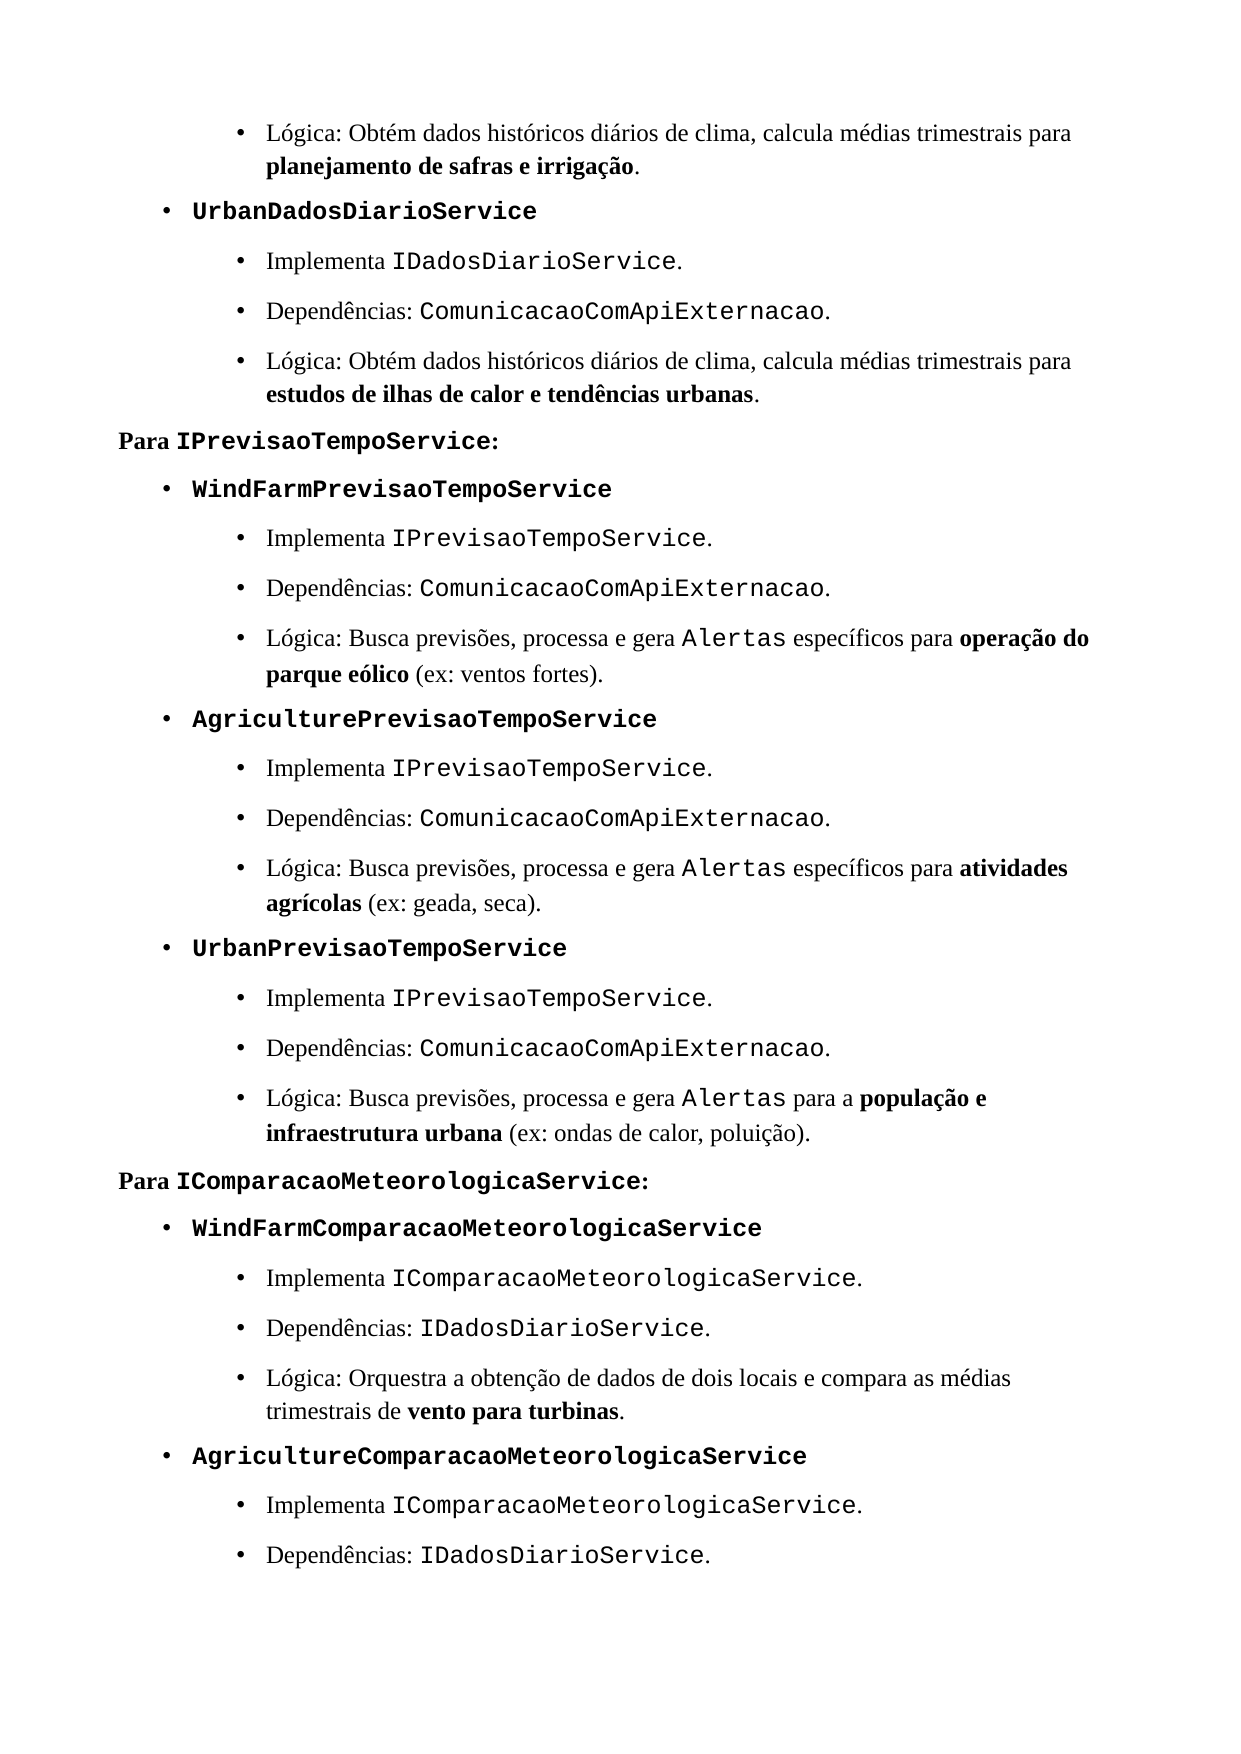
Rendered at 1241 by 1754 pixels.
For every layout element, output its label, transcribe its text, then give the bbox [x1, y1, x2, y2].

list Dependências: ComunicacaoComApiExternacao. [236, 296, 1122, 327]
list Dependências: IDadosDiarioService. [236, 1313, 1122, 1344]
list Dependências: ComunicacaoComApiExternacao. [236, 803, 1122, 834]
list WindFarmComparacaoMeteorologicaService [162, 1216, 1122, 1244]
list WindFarmPrevisaoTempoService [162, 476, 1122, 505]
list UrbanPrevisaoTempoService [162, 936, 1122, 964]
list Implementa IPrevisaoTempoService. [236, 523, 1122, 554]
list Implementa IComparacaoMeteorologicaService. [236, 1491, 1122, 1521]
list Implementa IPrevisaoTempoService. [236, 983, 1122, 1014]
list Lógica: Obtém dados históricos diários de clima, calcula médias trimestrais para planejamento de safras e irrigação. [236, 118, 1122, 180]
list Lógica: Obtém dados históricos diários de clima, calcula médias trimestrais para estudos de ilhas de calor e tendências urbanas. [236, 346, 1122, 408]
list AgricultureComparacaoMeteorologicaService [162, 1443, 1122, 1472]
list Implementa IDadosDiarioService. [236, 246, 1122, 277]
list AgriculturePrevisaoTempoService [162, 706, 1122, 734]
text Para IComparacaoMeteorologicaService: [118, 1166, 1122, 1197]
text Para IPrevisaoTempoService: [118, 426, 1122, 457]
list Lógica: Orquestra a obtenção de dados de dois locais e compara as médias trimestrais de vento para turbinas. [236, 1363, 1122, 1425]
list UrbanDadosDiarioService [162, 199, 1122, 227]
list Lógica: Busca previsões, processa e gera Alertas específicos para operação do parque eólico (ex: ventos fortes). [236, 623, 1122, 687]
list Dependências: IDadosDiarioService. [236, 1541, 1122, 1571]
list Implementa IComparacaoMeteorologicaService. [236, 1263, 1122, 1294]
list Implementa IPrevisaoTempoService. [236, 753, 1122, 784]
list Dependências: ComunicacaoComApiExternacao. [236, 573, 1122, 604]
list Lógica: Busca previsões, processa e gera Alertas para a população e infraestrutura urbana (ex: ondas de calor, poluição). [236, 1083, 1122, 1147]
list Lógica: Busca previsões, processa e gera Alertas específicos para atividades agrícolas (ex: geada, seca). [236, 853, 1122, 917]
list Dependências: ComunicacaoComApiExternacao. [236, 1033, 1122, 1064]
